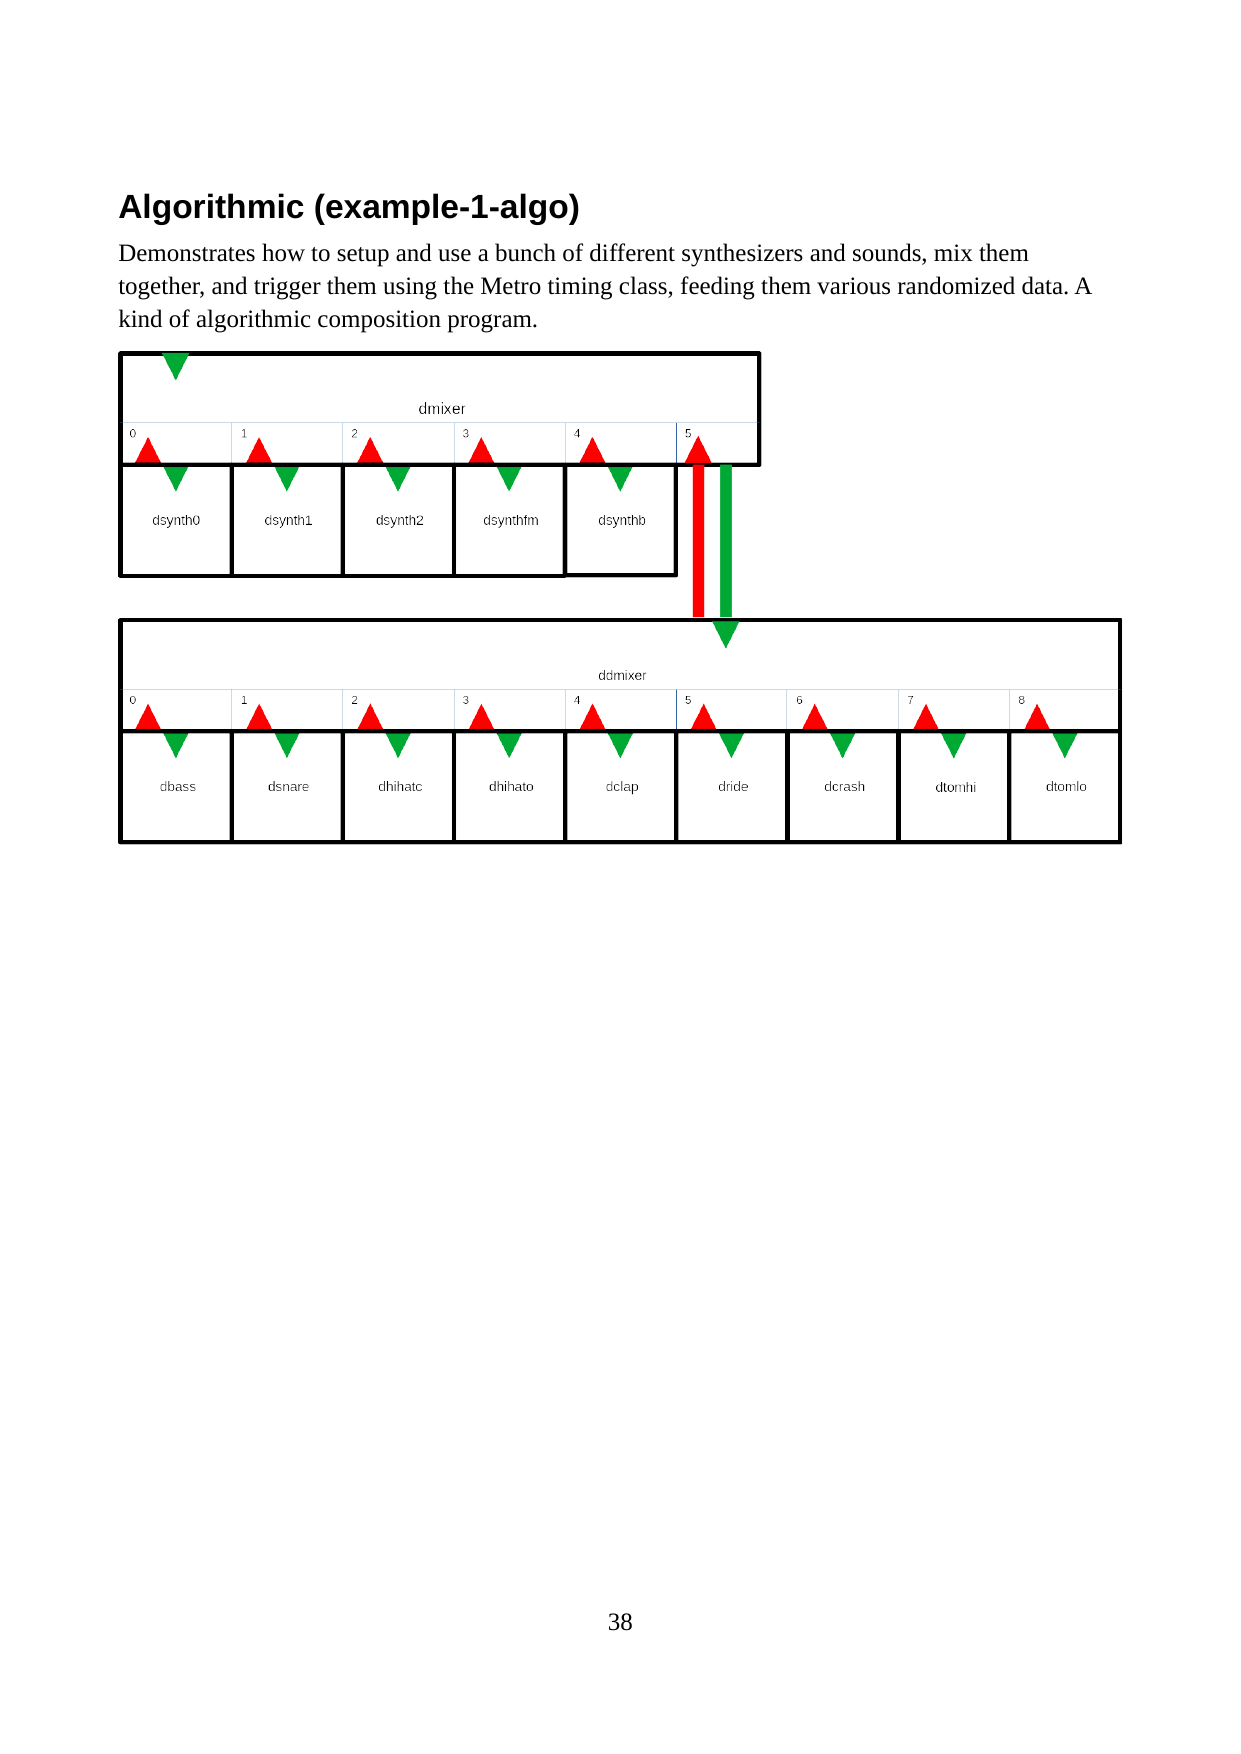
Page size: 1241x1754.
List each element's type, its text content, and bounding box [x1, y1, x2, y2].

subtitle Algorithmic (example-1-algo) [118, 187, 1122, 225]
text Demonstrates how to setup and use a bunch of different synthesizers and sounds, mix them together, and trigger them using the Metro timing class, feeding them various randomized data. A kind of algorithmic composition program. [118, 238, 1122, 332]
picture [118, 351, 1123, 845]
